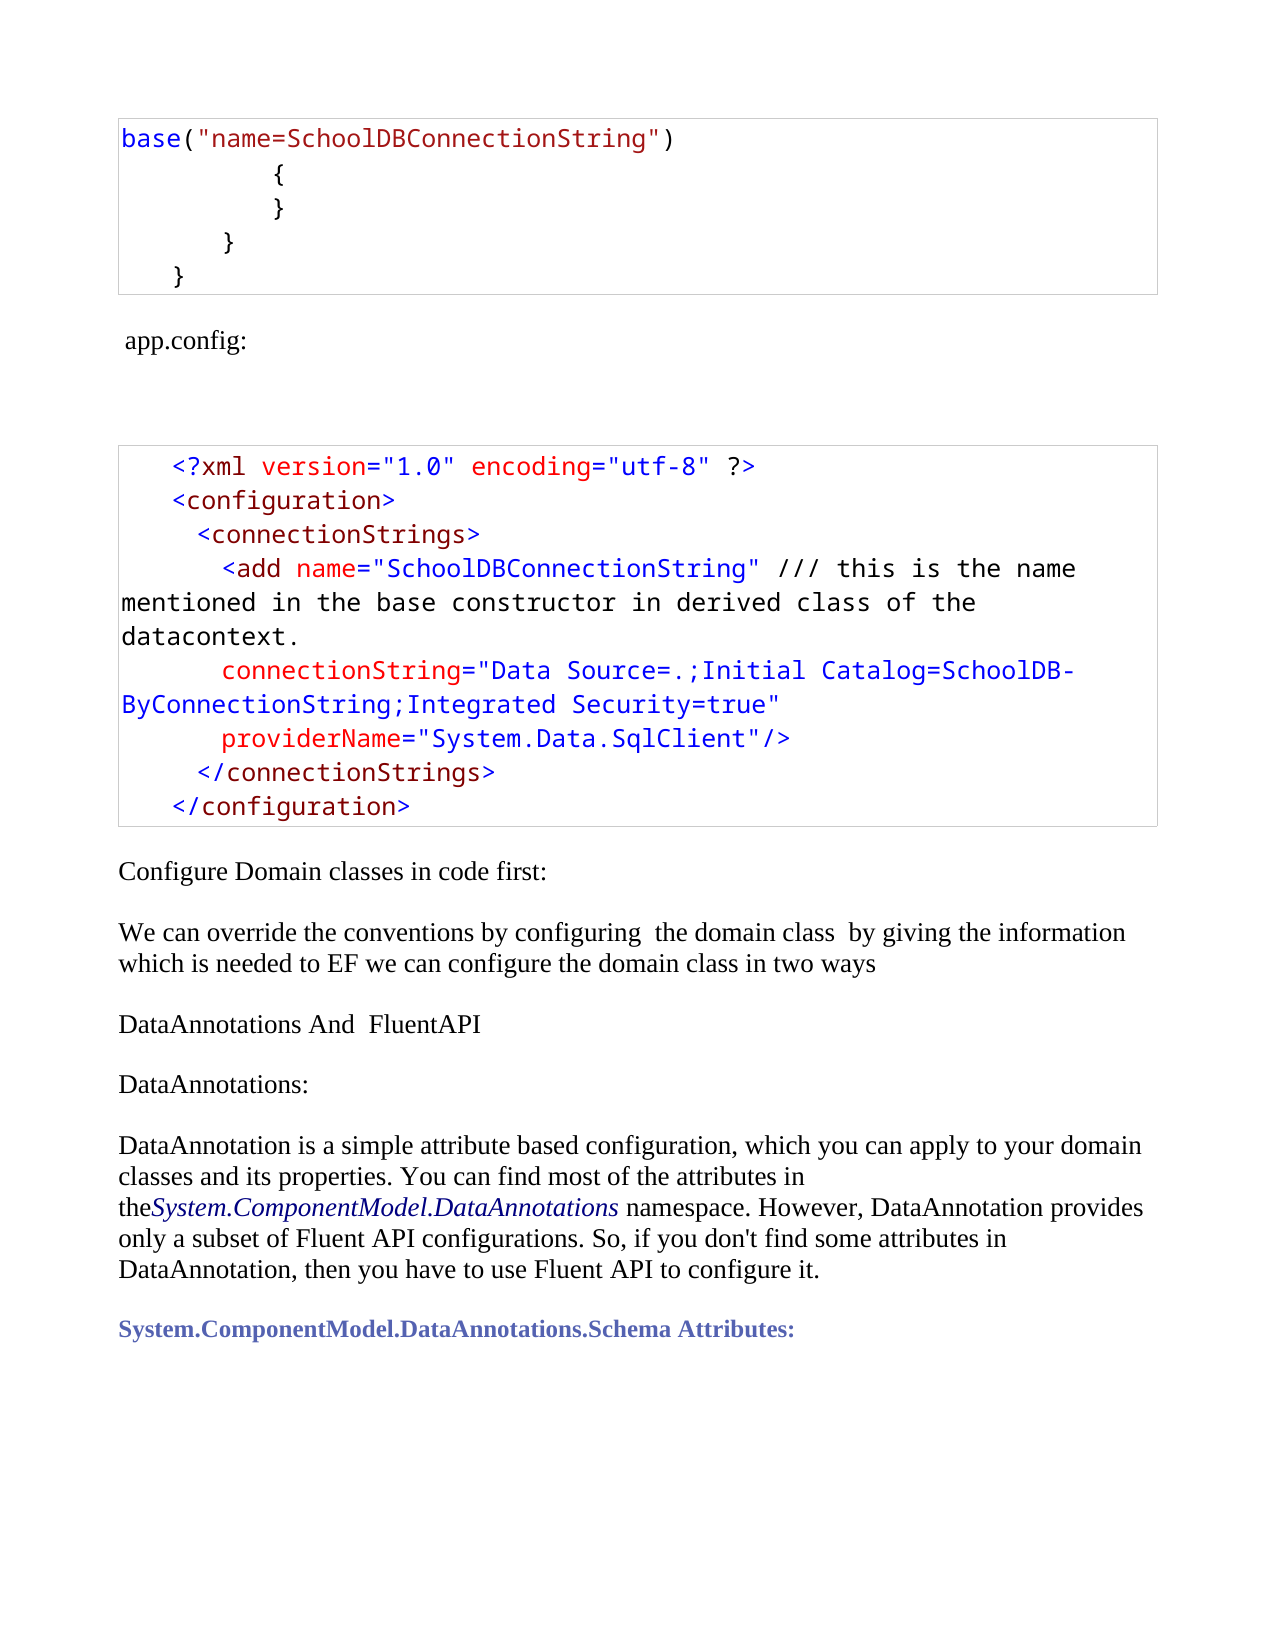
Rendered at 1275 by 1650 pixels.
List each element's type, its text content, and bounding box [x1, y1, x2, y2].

text <connectionStrings> [119, 513, 1157, 547]
text DataAnnotations: [118, 1068, 1157, 1099]
text } [119, 186, 1157, 220]
text connectionString="Data Source=.;Initial Catalog=SchoolDB-ByConnectionString;Integrated Security=true" [119, 649, 1157, 718]
text <?xml version="1.0" encoding="utf-8" ?> [119, 446, 1157, 479]
text DataAnnotations And FluentAPI [118, 1008, 1157, 1039]
text DataAnnotation is a simple attribute based configuration, which you can apply to your domain classes and its properties. You can find most of the attributes in theSystem.ComponentModel.DataAnnotations namespace. However, DataAnnotation provides only a subset of Fluent API configurations. So, if you don't find some attributes in DataAnnotation, then you have to use Fluent API to configure it. [118, 1129, 1157, 1285]
subtitle System.ComponentModel.DataAnnotations.Schema Attributes: [118, 1314, 1157, 1343]
text } [119, 254, 1157, 294]
text } [119, 220, 1157, 254]
text app.config: [118, 324, 1157, 355]
text Configure Domain classes in code first: [118, 855, 1157, 887]
text { [119, 152, 1157, 186]
text </connectionStrings> [119, 752, 1157, 786]
text We can override the conventions by configuring the domain class by giving the information which is needed to EF we can configure the domain class in two ways [118, 916, 1157, 978]
text base("name=SchoolDBConnectionString") [119, 119, 1157, 152]
text providerName="System.Data.SqlClient"/> [119, 718, 1157, 752]
text </configuration> [119, 786, 1157, 826]
text <add name="SchoolDBConnectionString" /// this is the name mentioned in the base constructor in derived class of the datacontext. [119, 547, 1157, 649]
text <configuration> [119, 479, 1157, 513]
